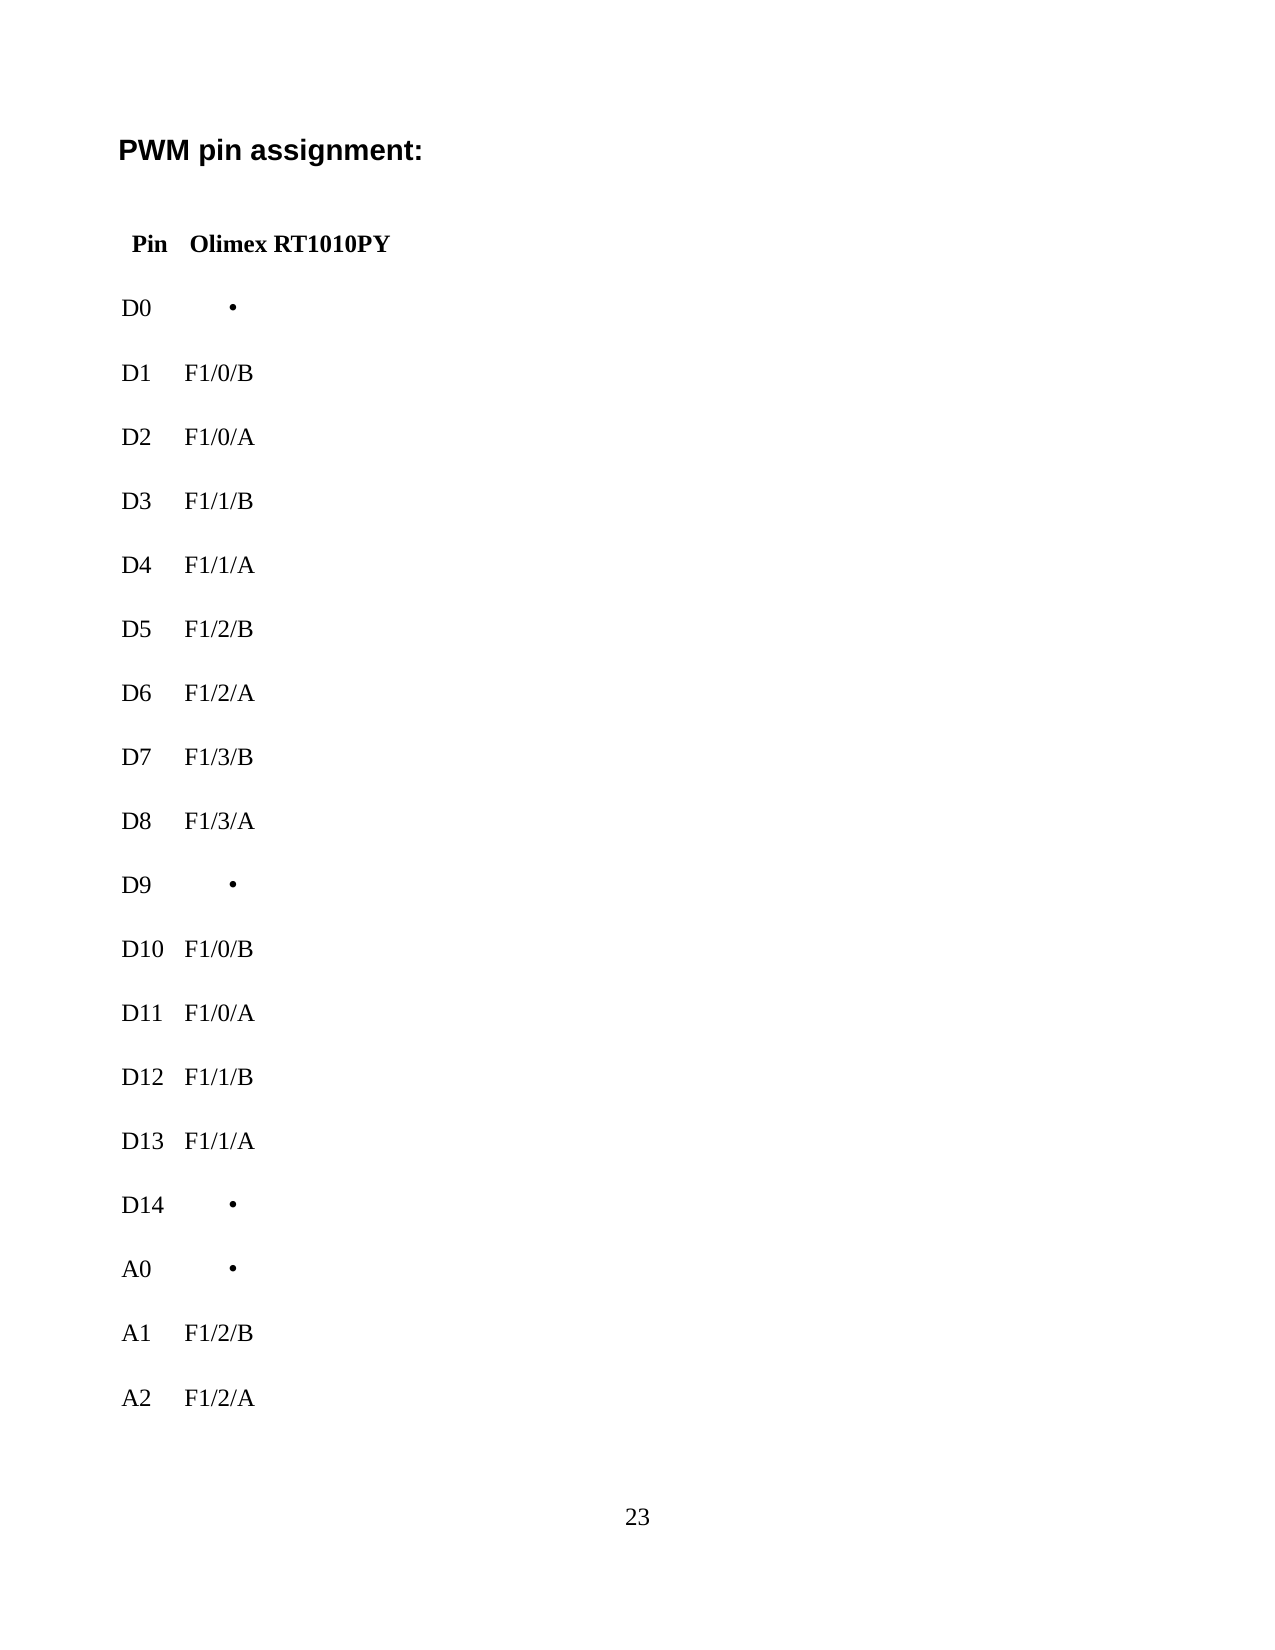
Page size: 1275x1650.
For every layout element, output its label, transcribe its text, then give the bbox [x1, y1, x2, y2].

table_header Olimex RT1010PY [181, 227, 398, 291]
subtitle PWM pin assignment: [118, 133, 1157, 166]
table_cell F1/2/B [181, 611, 398, 675]
table_cell F1/1/B [181, 1059, 398, 1123]
table_cell F1/1/B [181, 483, 398, 547]
table_cell F1/1/A [181, 1124, 398, 1187]
table_cell D1 [118, 355, 181, 419]
table_cell D8 [118, 803, 181, 867]
table_cell F1/0/B [181, 931, 398, 995]
table_cell F1/2/B [181, 1316, 398, 1380]
table_cell D14 [118, 1188, 181, 1252]
table_cell F1/2/A [181, 675, 398, 739]
table_cell D0 [118, 291, 181, 355]
table_cell D6 [118, 675, 181, 739]
table_cell A0 [118, 1252, 181, 1316]
table_cell F1/1/A [181, 547, 398, 611]
table_cell [181, 1188, 398, 1252]
table_cell F1/0/A [181, 419, 398, 483]
table_cell [181, 867, 398, 931]
table_cell D9 [118, 867, 181, 931]
table_cell D12 [118, 1059, 181, 1123]
table_cell D3 [118, 483, 181, 547]
table_cell F1/0/B [181, 355, 398, 419]
table_cell F1/2/A [181, 1380, 398, 1444]
table_cell D7 [118, 739, 181, 803]
table_header Pin [118, 227, 181, 291]
table_cell [181, 291, 398, 355]
table_cell D4 [118, 547, 181, 611]
table_cell F1/3/A [181, 803, 398, 867]
table_cell A2 [118, 1380, 181, 1444]
table_cell D11 [118, 995, 181, 1059]
table_cell A1 [118, 1316, 181, 1380]
table_cell D2 [118, 419, 181, 483]
table_cell F1/3/B [181, 739, 398, 803]
table_cell D10 [118, 931, 181, 995]
table_cell D5 [118, 611, 181, 675]
table_cell D13 [118, 1124, 181, 1187]
table_cell [181, 1252, 398, 1316]
table_cell F1/0/A [181, 995, 398, 1059]
